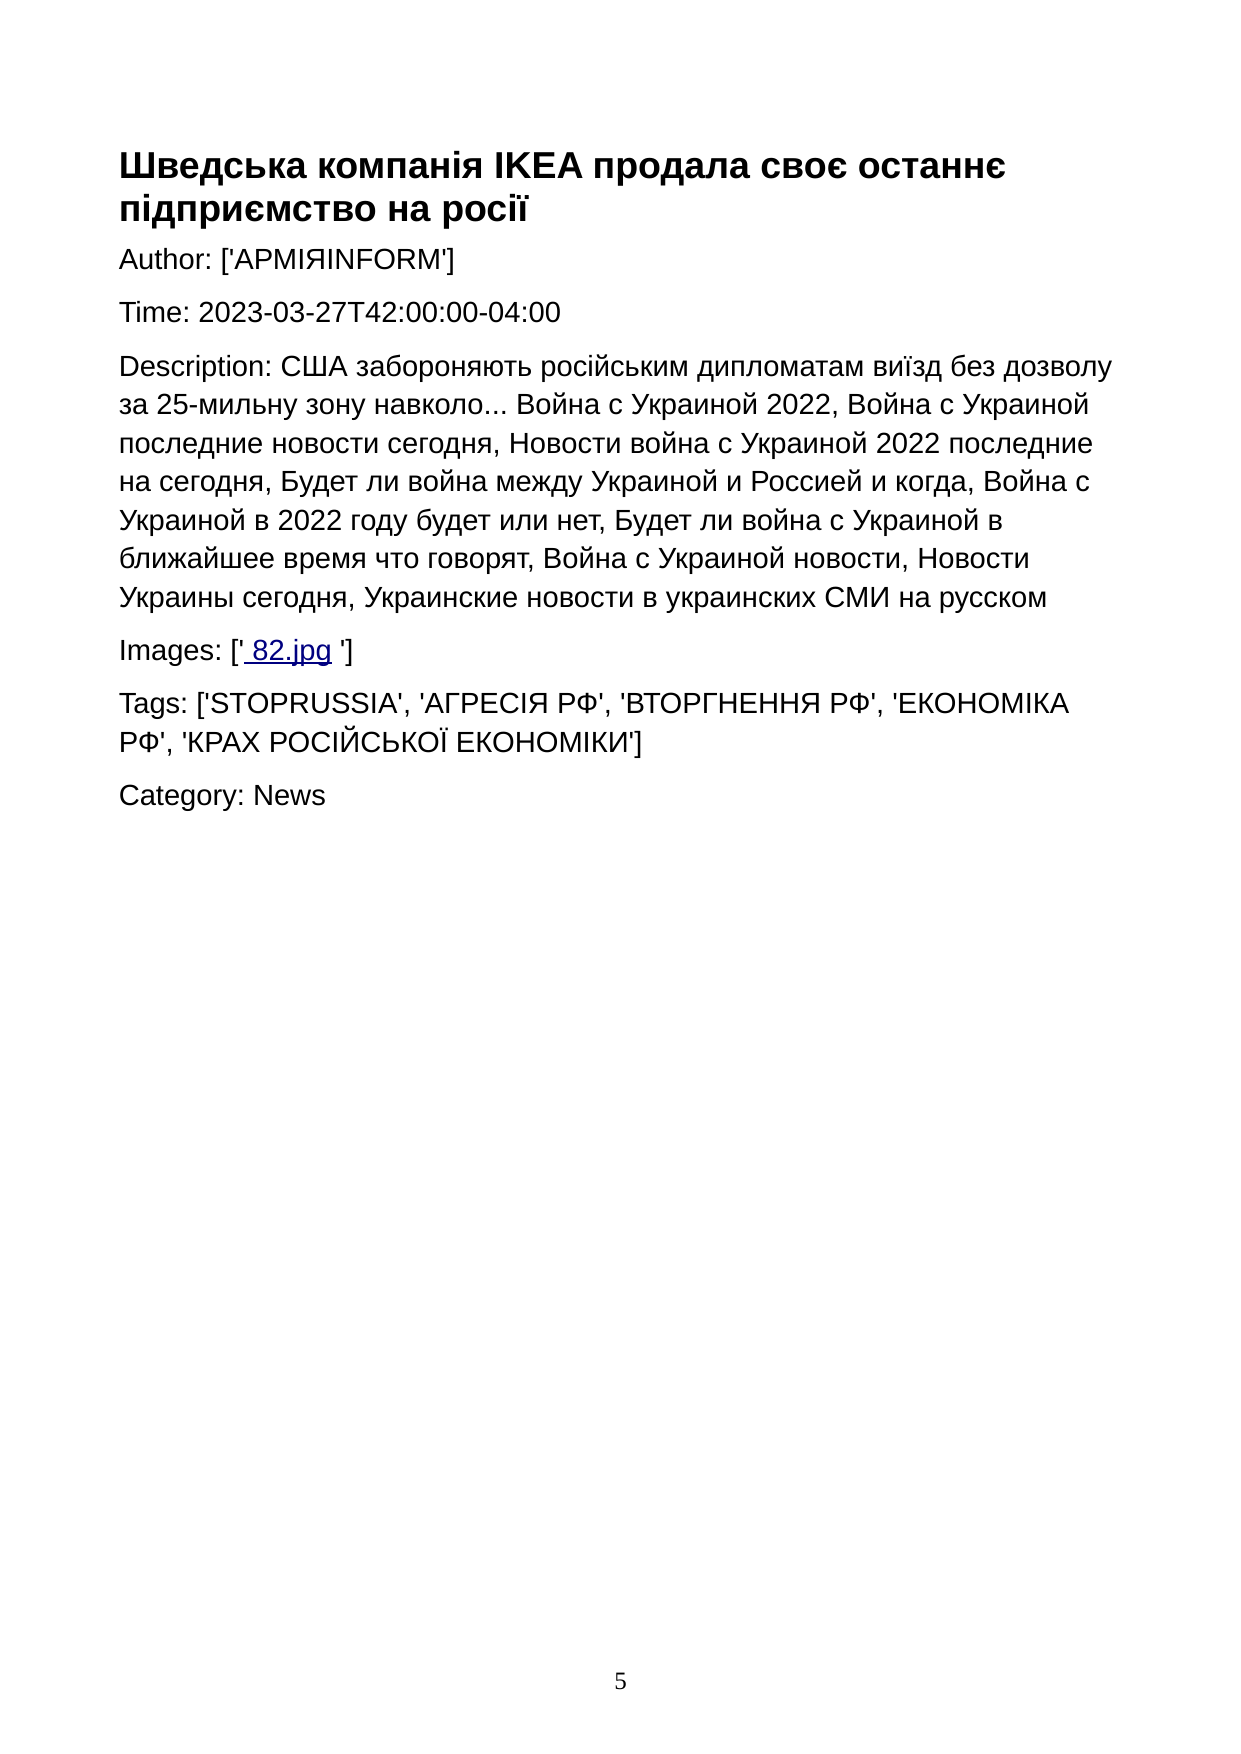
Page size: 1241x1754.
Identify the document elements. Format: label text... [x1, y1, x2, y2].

subtitle Шведська компанія IKEA продала своє останнє підприємство на росії [118, 143, 1122, 230]
text Author: ['АРМІЯINFORM'] [118, 242, 1122, 276]
text Time: 2023-03-27T42:00:00-04:00 [118, 295, 1122, 329]
text Category: News [118, 778, 1122, 811]
text Description: США забороняють російським дипломатам виїзд без дозволу за 25-мильну зону навколо... Война с Украиной 2022, Война с Украиной последние новости сегодня, Новости война с Украиной 2022 последние на сегодня, Будет ли война между Украиной и Россией и когда, Война с Украиной в 2022 году будет или нет, Будет ли война с Украиной в ближайшее время что говорят, Война с Украиной новости, Новости Украины сегодня, Украинские новости в украинских СМИ на русском [118, 348, 1122, 613]
text Images: [' 82.jpg '] [118, 633, 1122, 666]
text Tags: ['STOPRUSSIA', 'АГРЕСІЯ РФ', 'ВТОРГНЕННЯ РФ', 'ЕКОНОМІКА РФ', 'КРАХ РОСІЙСЬКОЇ ЕКОНОМІКИ'] [118, 686, 1122, 758]
